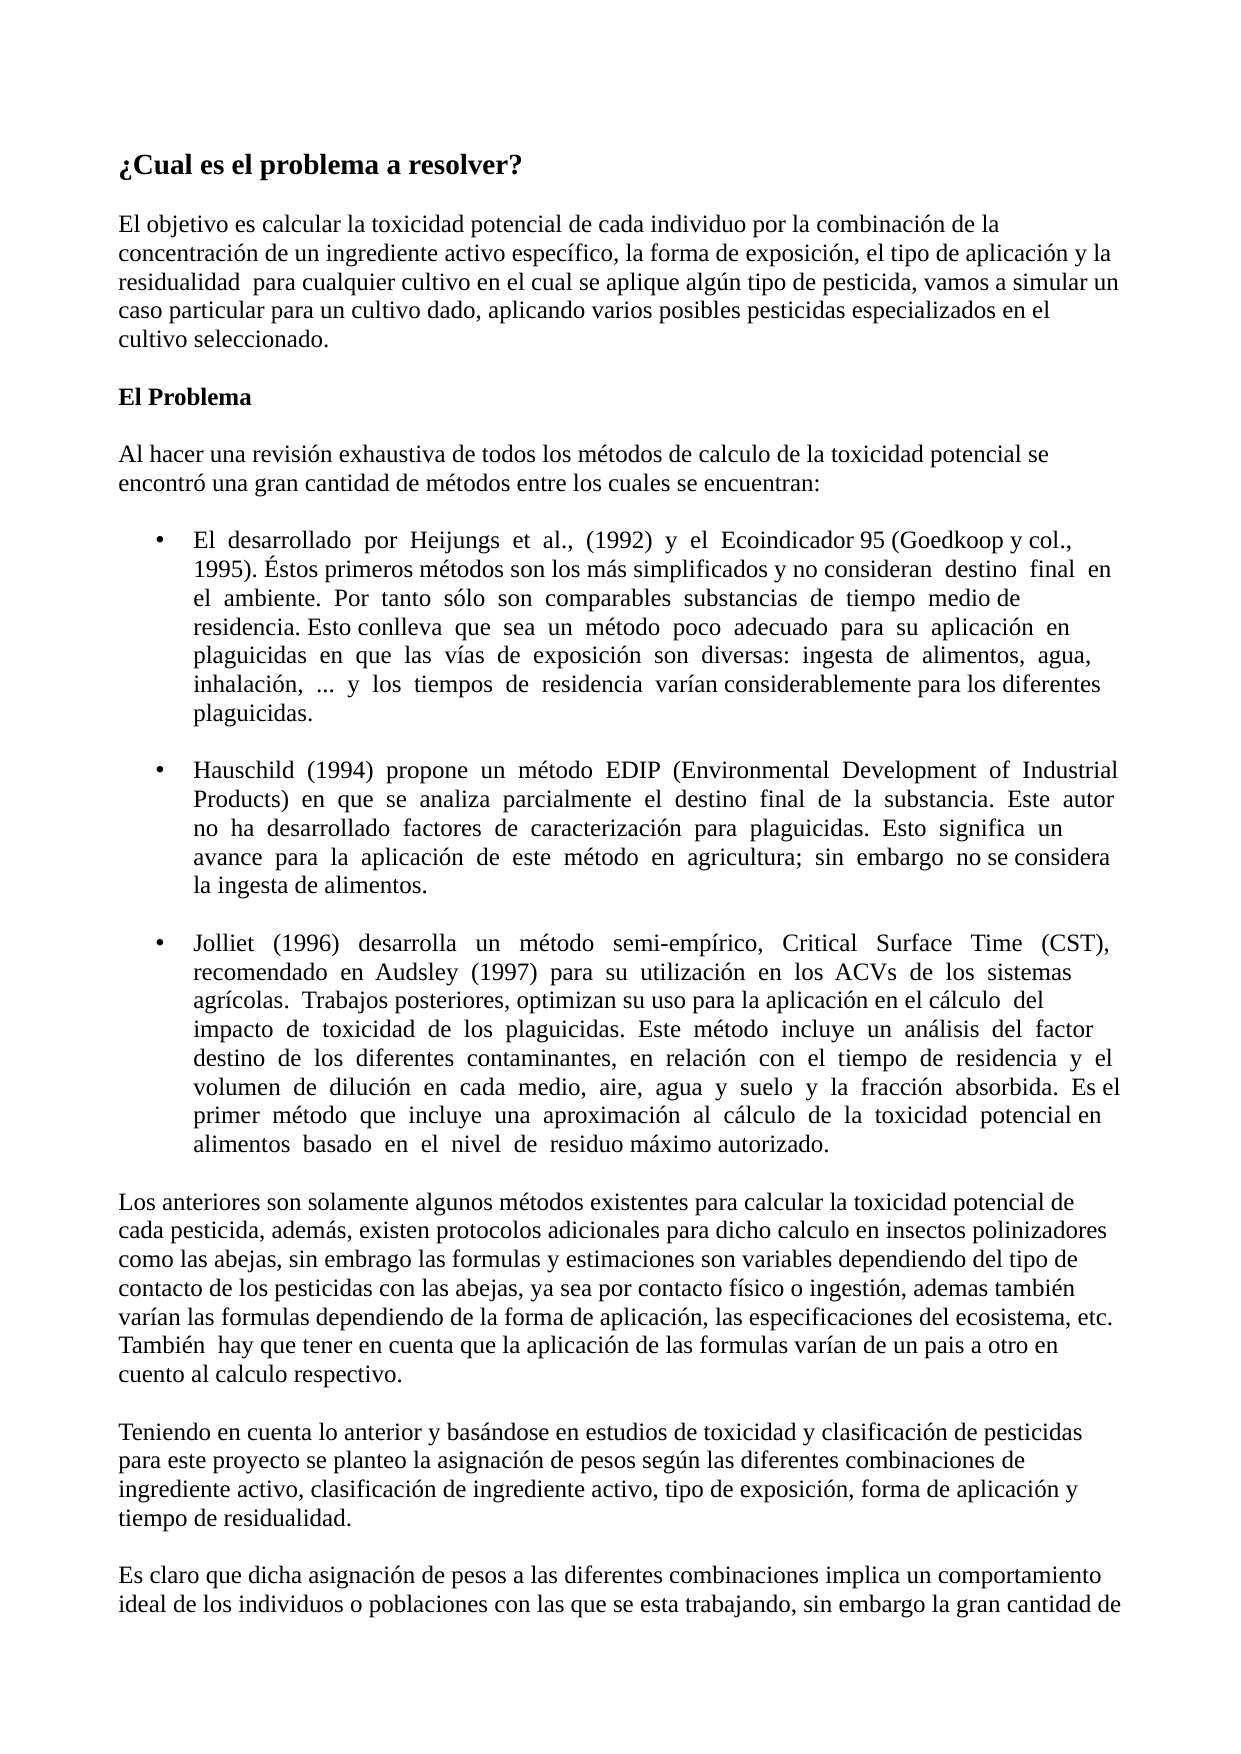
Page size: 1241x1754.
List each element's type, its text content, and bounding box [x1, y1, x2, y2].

text Los anteriores son solamente algunos métodos existentes para calcular la toxicidad potencial de cada pesticida, además, existen protocolos adicionales para dicho calculo en insectos polinizadores como las abejas, sin embrago las formulas y estimaciones son variables dependiendo del tipo de contacto de los pesticidas con las abejas, ya sea por contacto físico o ingestión, ademas también varían las formulas dependiendo de la forma de aplicación, las especificaciones del ecosistema, etc. También hay que tener en cuenta que la aplicación de las formulas varían de un pais a otro en cuento al calculo respectivo. [118, 1187, 1122, 1388]
list Hauschild (1994) propone un método EDIP (Environmental Development of Industrial Products) en que se analiza parcialmente el destino final de la substancia. Este autor no ha desarrollado factores de caracterización para plaguicidas. Esto significa un avance para la aplicación de este método en agricultura; sin embargo no se considera la ingesta de alimentos. [156, 755, 1122, 899]
text Es claro que dicha asignación de pesos a las diferentes combinaciones implica un comportamiento ideal de los individuos o poblaciones con las que se esta trabajando, sin embargo la gran cantidad de [118, 1560, 1122, 1618]
text ¿Cual es el problema a resolver? [118, 147, 1122, 180]
text Teniendo en cuenta lo anterior y basándose en estudios de toxicidad y clasificación de pesticidas para este proyecto se planteo la asignación de pesos según las diferentes combinaciones de ingrediente activo, clasificación de ingrediente activo, tipo de exposición, forma de aplicación y tiempo de residualidad. [118, 1417, 1122, 1532]
list Jolliet (1996) desarrolla un método semi-empírico, Critical Surface Time (CST), recomendado en Audsley (1997) para su utilización en los ACVs de los sistemas agrícolas. Trabajos posteriores, optimizan su uso para la aplicación en el cálculo del impacto de toxicidad de los plaguicidas. Este método incluye un análisis del factor destino de los diferentes contaminantes, en relación con el tiempo de residencia y el volumen de dilución en cada medio, aire, agua y suelo y la fracción absorbida. Es el primer método que incluye una aproximación al cálculo de la toxicidad potencial en alimentos basado en el nivel de residuo máximo autorizado. [156, 928, 1122, 1158]
text El objetivo es calcular la toxicidad potencial de cada individuo por la combinación de la concentración de un ingrediente activo específico, la forma de exposición, el tipo de aplicación y la residualidad para cualquier cultivo en el cual se aplique algún tipo de pesticida, vamos a simular un caso particular para un cultivo dado, aplicando varios posibles pesticidas especializados en el cultivo seleccionado. [118, 209, 1122, 353]
text El Problema [118, 382, 1122, 410]
list El desarrollado por Heijungs et al., (1992) y el Ecoindicador 95 (Goedkoop y col., 1995). Éstos primeros métodos son los más simplificados y no consideran destino final en el ambiente. Por tanto sólo son comparables substancias de tiempo medio de residencia. Esto conlleva que sea un método poco adecuado para su aplicación en plaguicidas en que las vías de exposición son diversas: ingesta de alimentos, agua, inhalación, ... y los tiempos de residencia varían considerablemente para los diferentes plaguicidas. [156, 525, 1122, 727]
text Al hacer una revisión exhaustiva de todos los métodos de calculo de la toxicidad potencial se encontró una gran cantidad de métodos entre los cuales se encuentran: [118, 439, 1122, 497]
